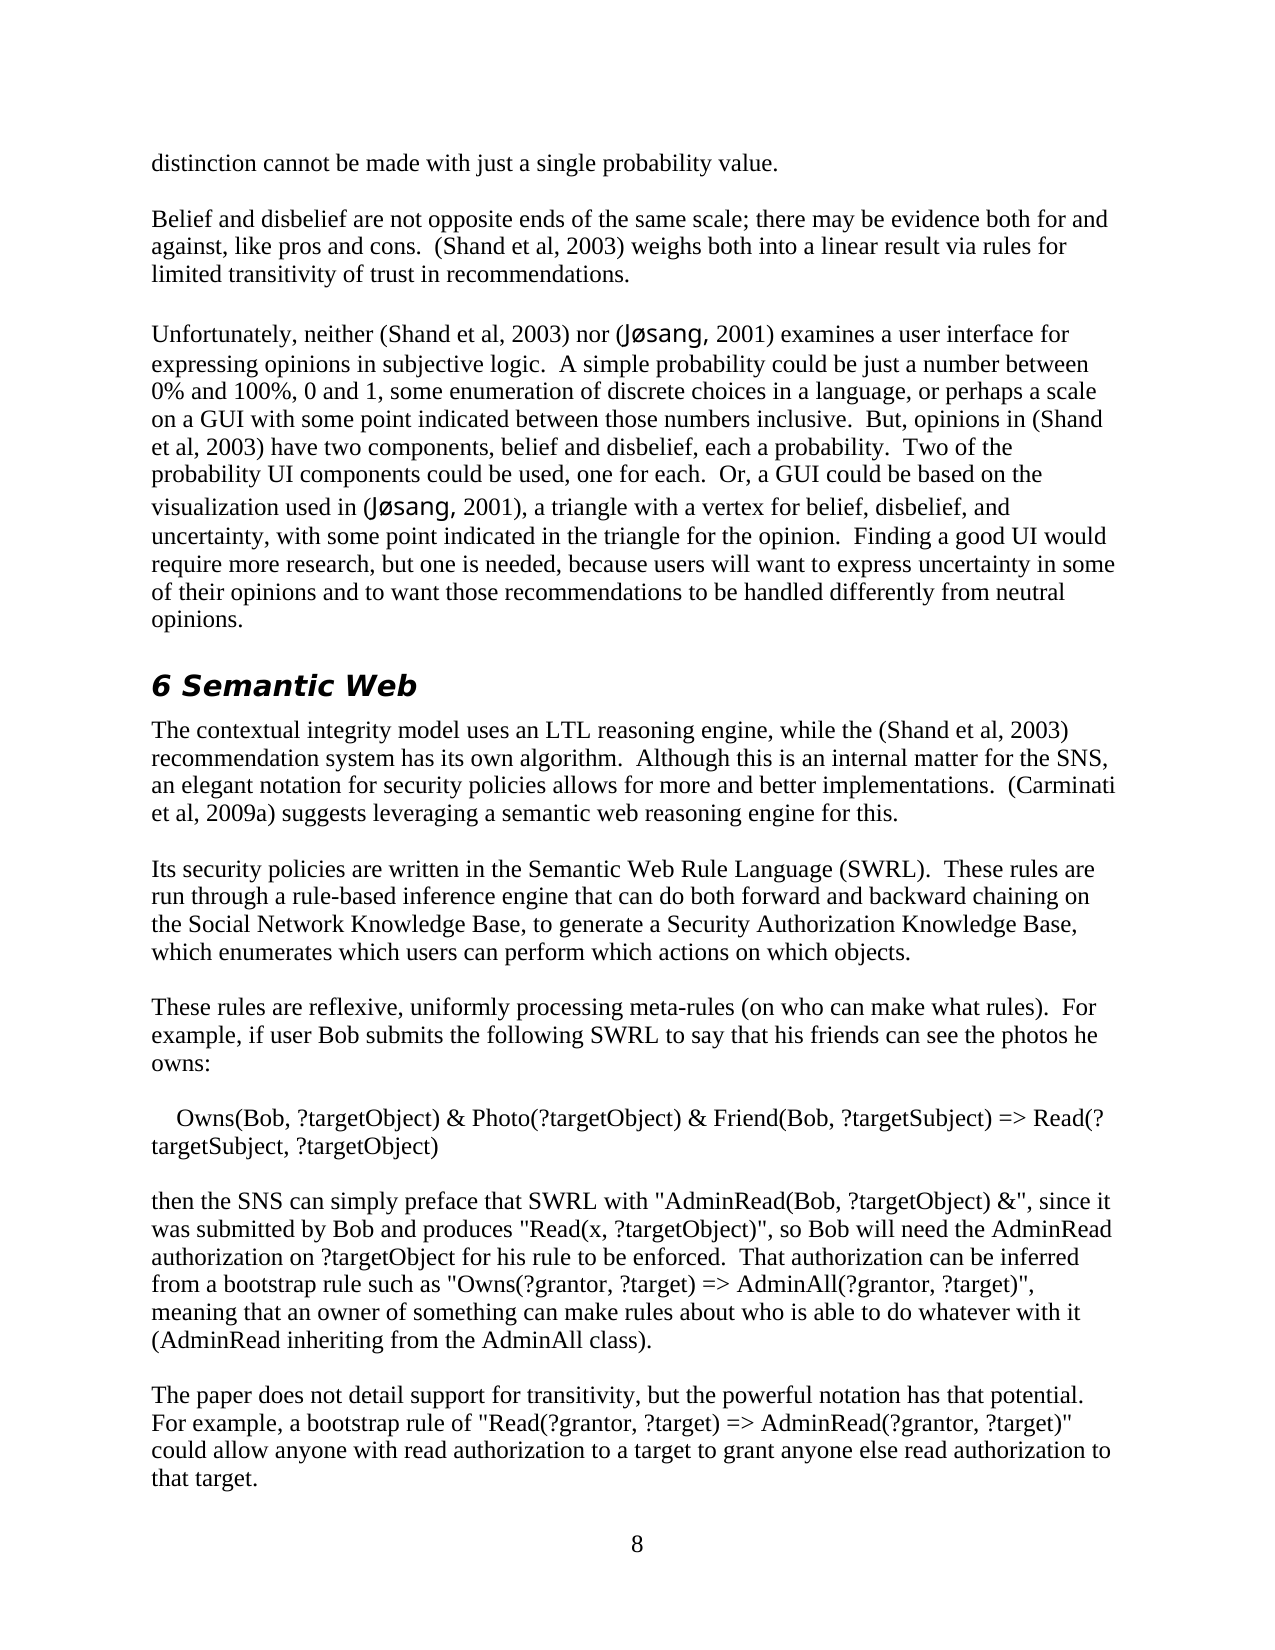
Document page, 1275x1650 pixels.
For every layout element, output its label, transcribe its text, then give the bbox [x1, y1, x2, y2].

text then the SNS can simply preface that SWRL with "AdminRead(Bob, ?targetObject) &", since it was submitted by Bob and produces "Read(x, ?targetObject)", so Bob will need the AdminRead authorization on ?targetObject for his rule to be enforced. That authorization can be inferred from a bootstrap rule such as "Owns(?grantor, ?target) => AdminAll(?grantor, ?target)", meaning that an owner of something can make rules about who is able to do whatever with it (AdminRead inheriting from the AdminAll class). [151, 1187, 1123, 1353]
text Its security policies are written in the Semantic Web Rule Language (SWRL). These rules are run through a rule-based inference engine that can do both forward and backward chaining on the Social Network Knowledge Base, to generate a Security Authorization Knowledge Base, which enumerates which users can perform which actions on which objects. [151, 855, 1123, 966]
text Unfortunately, neither (Shand et al, 2003) nor (Jøsang, 2001) examines a user interface for expressing opinions in subjective logic. A simple probability could be just a number between 0% and 100%, 0 and 1, some enumeration of discrete choices in a language, or perhaps a scale on a GUI with some point indicated between those numbers inclusive. But, opinions in (Shand et al, 2003) have two components, belief and disbelief, each a probability. Two of the probability UI components could be used, one for each. Or, a GUI could be based on the visualization used in (Jøsang, 2001), a triangle with a vertex for belief, disbelief, and uncertainty, with some point indicated in the triangle for the opinion. Finding a good UI would require more research, but one is needed, because users will want to express uncertainty in some of their opinions and to want those recommendations to be handled differently from neutral opinions. [151, 316, 1123, 633]
text The paper does not detail support for transitivity, but the powerful notation has that potential. For example, a bootstrap rule of "Read(?grantor, ?target) => AdminRead(?grantor, ?target)" could allow anyone with read authorization to a target to grant anyone else read authorization to that target. [151, 1381, 1123, 1492]
text Belief and disbelief are not opposite ends of the same scale; there may be evidence both for and against, like pros and cons. (Shand et al, 2003) weighs both into a linear result via rules for limited transitivity of trust in recommendations. [151, 205, 1123, 288]
text The contextual integrity model uses an LTL reasoning engine, while the (Shand et al, 2003) recommendation system has its own algorithm. Although this is an internal matter for the SNS, an elegant notation for security policies allows for more and better implementations. (Carminati et al, 2009a) suggests leveraging a semantic web reasoning engine for this. [151, 716, 1123, 827]
subtitle 6 Semantic Web [151, 670, 1123, 704]
text These rules are reflexive, uniformly processing meta-rules (on who can make what rules). For example, if user Bob submits the following SWRL to say that his friends can see the photos he owns: [151, 993, 1123, 1076]
text Owns(Bob, ?targetObject) & Photo(?targetObject) & Friend(Bob, ?targetSubject) => Read(?targetSubject, ?targetObject) [151, 1104, 1123, 1159]
text distinction cannot be made with just a single probability value. [151, 149, 1123, 177]
